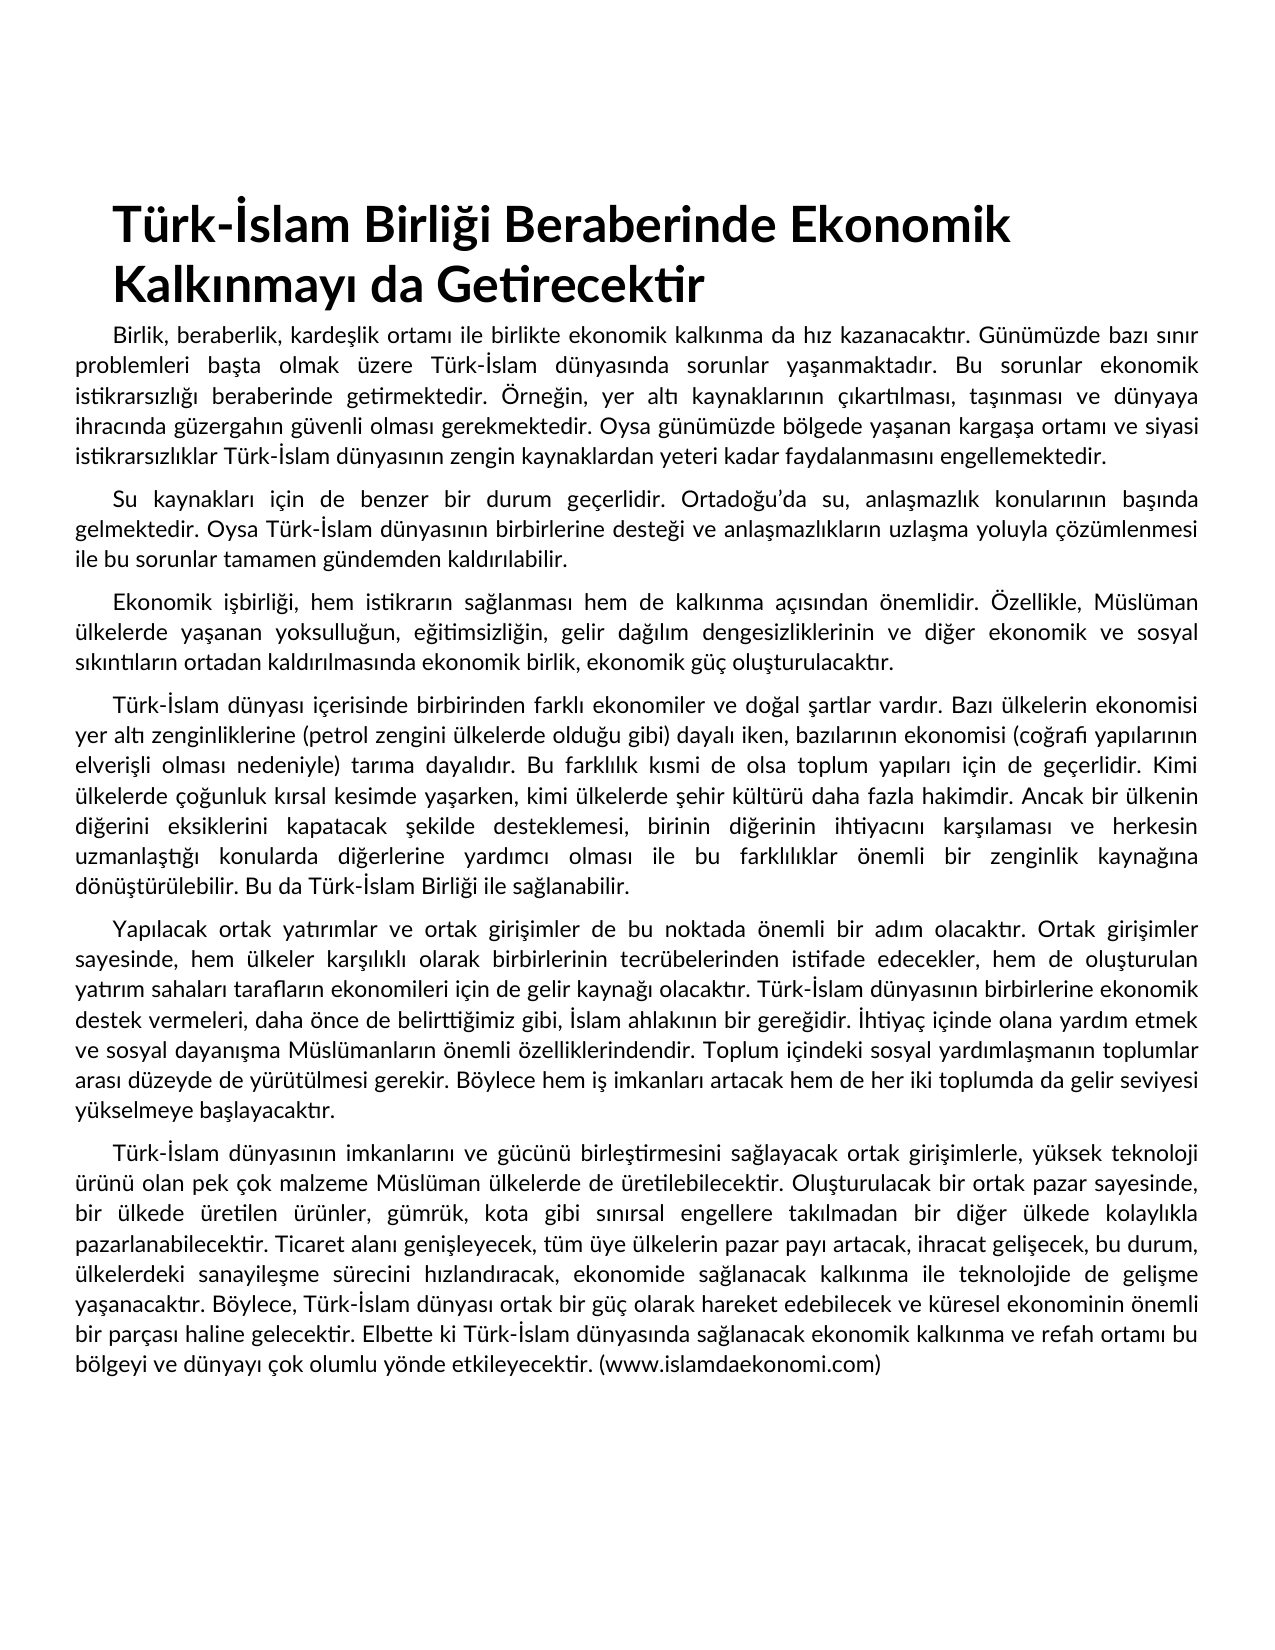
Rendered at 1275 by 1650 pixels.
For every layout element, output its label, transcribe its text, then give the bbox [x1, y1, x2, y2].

text Su kaynakları için de benzer bir durum geçerlidir. Ortadoğu’da su, anlaşmazlık konularının başında gelmektedir. Oysa Türk-İslam dünyasının birbirlerine desteği ve anlaşmazlıkların uzlaşma yoluyla çözümlenmesi ile bu sorunlar tamamen gündemden kaldırılabilir. [75, 484, 1200, 572]
text Yapılacak ortak yatırımlar ve ortak girişimler de bu noktada önemli bir adım olacaktır. Ortak girişimler sayesinde, hem ülkeler karşılıklı olarak birbirlerinin tecrübelerinden istifade edecekler, hem de oluşturulan yatırım sahaları tarafların ekonomileri için de gelir kaynağı olacaktır. Türk-İslam dünyasının birbirlerine ekonomik destek vermeleri, daha önce de belirttiğimiz gibi, İslam ahlakının bir gereğidir. İhtiyaç içinde olana yardım etmek ve sosyal dayanışma Müslümanların önemli özelliklerindendir. Toplum içindeki sosyal yardımlaşmanın toplumlar arası düzeyde de yürütülmesi gerekir. Böylece hem iş imkanları artacak hem de her iki toplumda da gelir seviyesi yükselmeye başlayacaktır. [75, 915, 1200, 1123]
text Birlik, beraberlik, kardeşlik ortamı ile birlikte ekonomik kalkınma da hız kazanacaktır. Günümüzde bazı sınır problemleri başta olmak üzere Türk-İslam dünyasında sorunlar yaşanmaktadır. Bu sorunlar ekonomik istikrarsızlığı beraberinde getirmektedir. Örneğin, yer altı kaynaklarının çıkartılması, taşınması ve dünyaya ihracında güzergahın güvenli olması gerekmektedir. Oysa günümüzde bölgede yaşanan kargaşa ortamı ve siyasi istikrarsızlıklar Türk-İslam dünyasının zengin kaynaklardan yeteri kadar faydalanmasını engellemektedir. [75, 321, 1200, 469]
subtitle Türk-İslam Birliği Beraberinde Ekonomik Kalkınmayı da Getirecektir [112, 193, 1200, 313]
text Türk-İslam dünyasının imkanlarını ve gücünü birleştirmesini sağlayacak ortak girişimlerle, yüksek teknoloji ürünü olan pek çok malzeme Müslüman ülkelerde de üretilebilecektir. Oluşturulacak bir ortak pazar sayesinde, bir ülkede üretilen ürünler, gümrük, kota gibi sınırsal engellere takılmadan bir diğer ülkede kolaylıkla pazarlanabilecektir. Ticaret alanı genişleyecek, tüm üye ülkelerin pazar payı artacak, ihracat gelişecek, bu durum, ülkelerdeki sanayileşme sürecini hızlandıracak, ekonomide sağlanacak kalkınma ile teknolojide de gelişme yaşanacaktır. Böylece, Türk-İslam dünyası ortak bir güç olarak hareket edebilecek ve küresel ekonominin önemli bir parçası haline gelecektir. Elbette ki Türk-İslam dünyasında sağlanacak ekonomik kalkınma ve refah ortamı bu bölgeyi ve dünyayı çok olumlu yönde etkileyecektir. (www.islamdaekonomi.com) [75, 1139, 1200, 1378]
text Türk-İslam dünyası içerisinde birbirinden farklı ekonomiler ve doğal şartlar vardır. Bazı ülkelerin ekonomisi yer altı zenginliklerine (petrol zengini ülkelerde olduğu gibi) dayalı iken, bazılarının ekonomisi (coğrafi yapılarının elverişli olması nedeniyle) tarıma dayalıdır. Bu farklılık kısmi de olsa toplum yapıları için de geçerlidir. Kimi ülkelerde çoğunluk kırsal kesimde yaşarken, kimi ülkelerde şehir kültürü daha fazla hakimdir. Ancak bir ülkenin diğerini eksiklerini kapatacak şekilde desteklemesi, birinin diğerinin ihtiyacını karşılaması ve herkesin uzmanlaştığı konularda diğerlerine yardımcı olması ile bu farklılıklar önemli bir zenginlik kaynağına dönüştürülebilir. Bu da Türk-İslam Birliği ile sağlanabilir. [75, 691, 1200, 899]
text Ekonomik işbirliği, hem istikrarın sağlanması hem de kalkınma açısından önemlidir. Özellikle, Müslüman ülkelerde yaşanan yoksulluğun, eğitimsizliğin, gelir dağılım dengesizliklerinin ve diğer ekonomik ve sosyal sıkıntıların ortadan kaldırılmasında ekonomik birlik, ekonomik güç oluşturulacaktır. [75, 588, 1200, 676]
